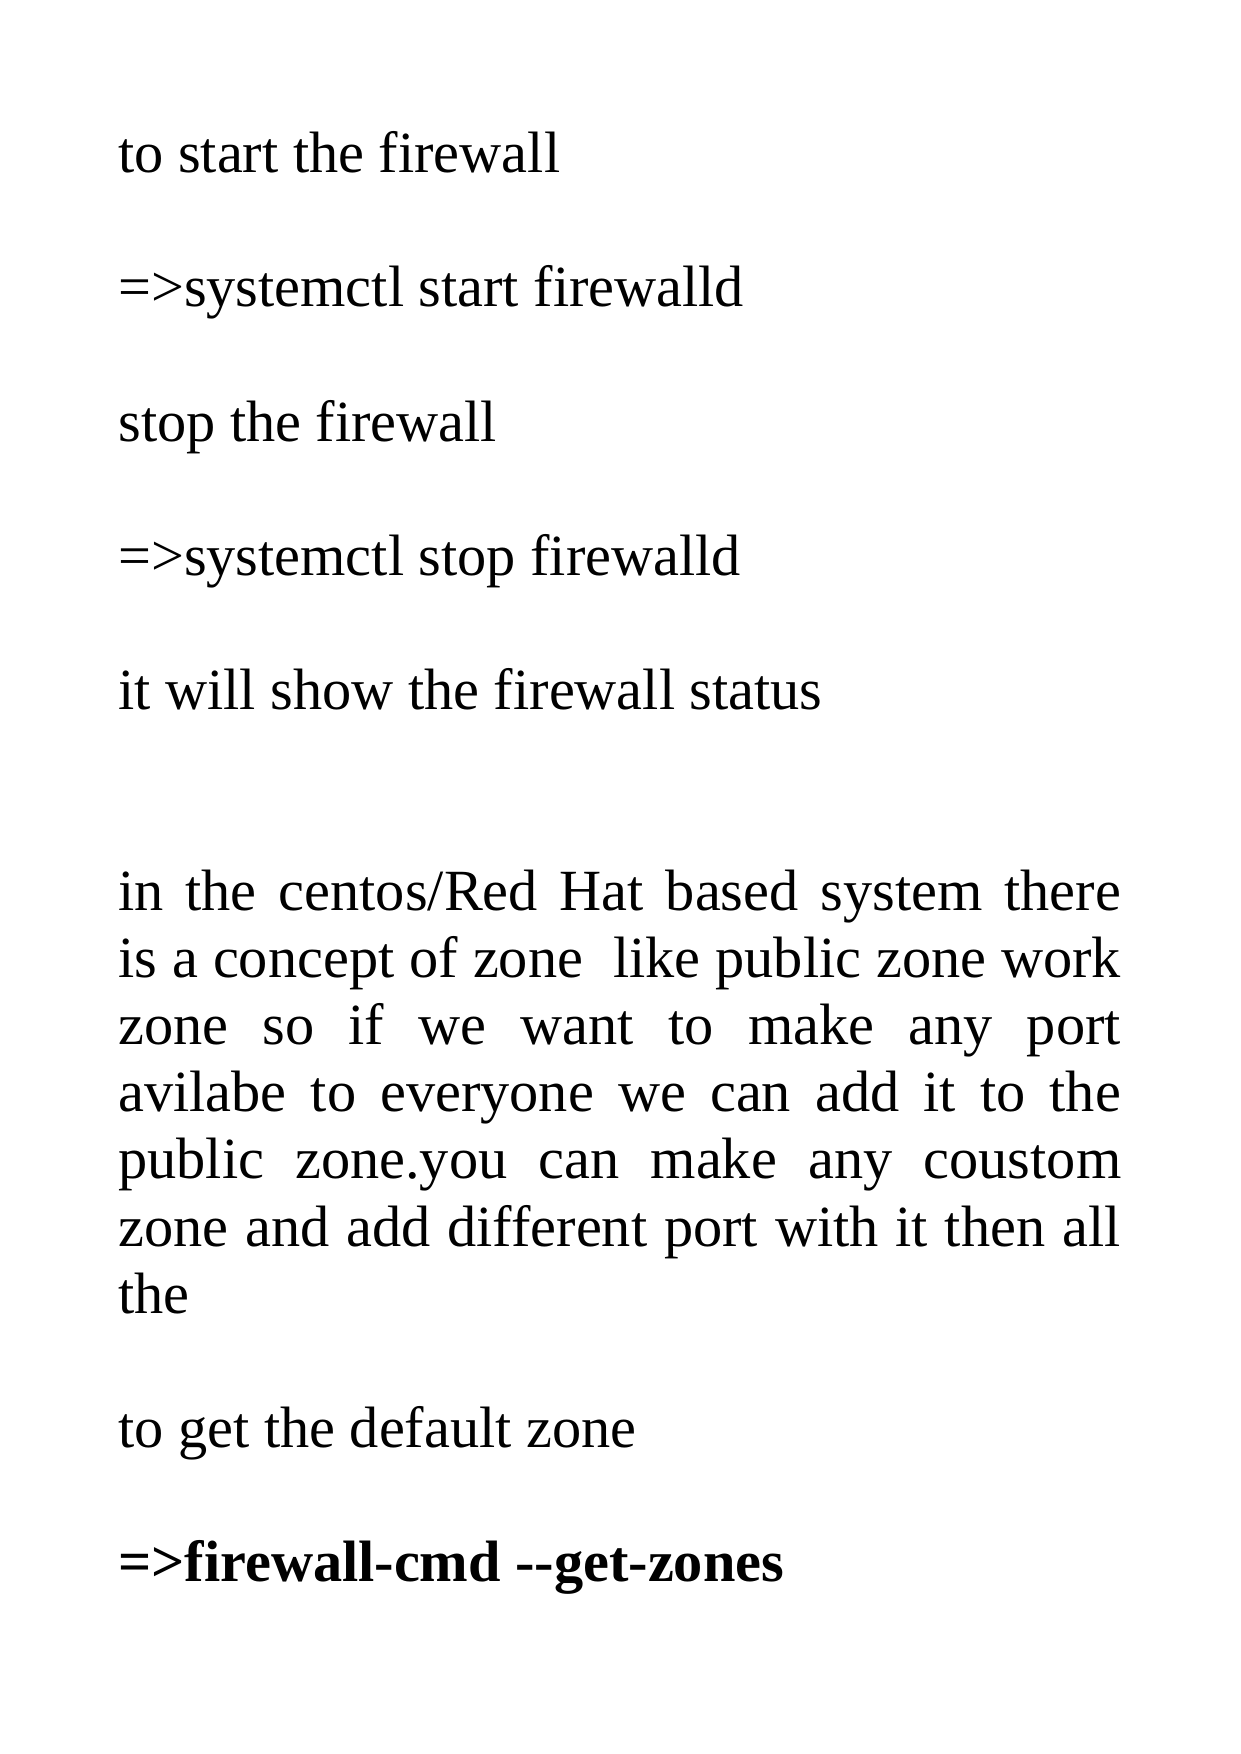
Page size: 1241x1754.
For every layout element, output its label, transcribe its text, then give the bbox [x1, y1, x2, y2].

text to start the firewall [118, 118, 1122, 185]
text =>firewall-cmd --get-zones [118, 1527, 1122, 1594]
text =>systemctl stop firewalld [118, 521, 1122, 588]
text =>systemctl start firewalld [118, 252, 1122, 319]
text it will show the firewall status [118, 655, 1122, 722]
text in the centos/Red Hat based system there is a concept of zone like public zone work zone so if we want to make any port avilabe to everyone we can add it to the public zone.you can make any coustom zone and add different port with it then all the [118, 856, 1122, 1326]
text stop the firewall [118, 386, 1122, 453]
text to get the default zone [118, 1393, 1122, 1460]
